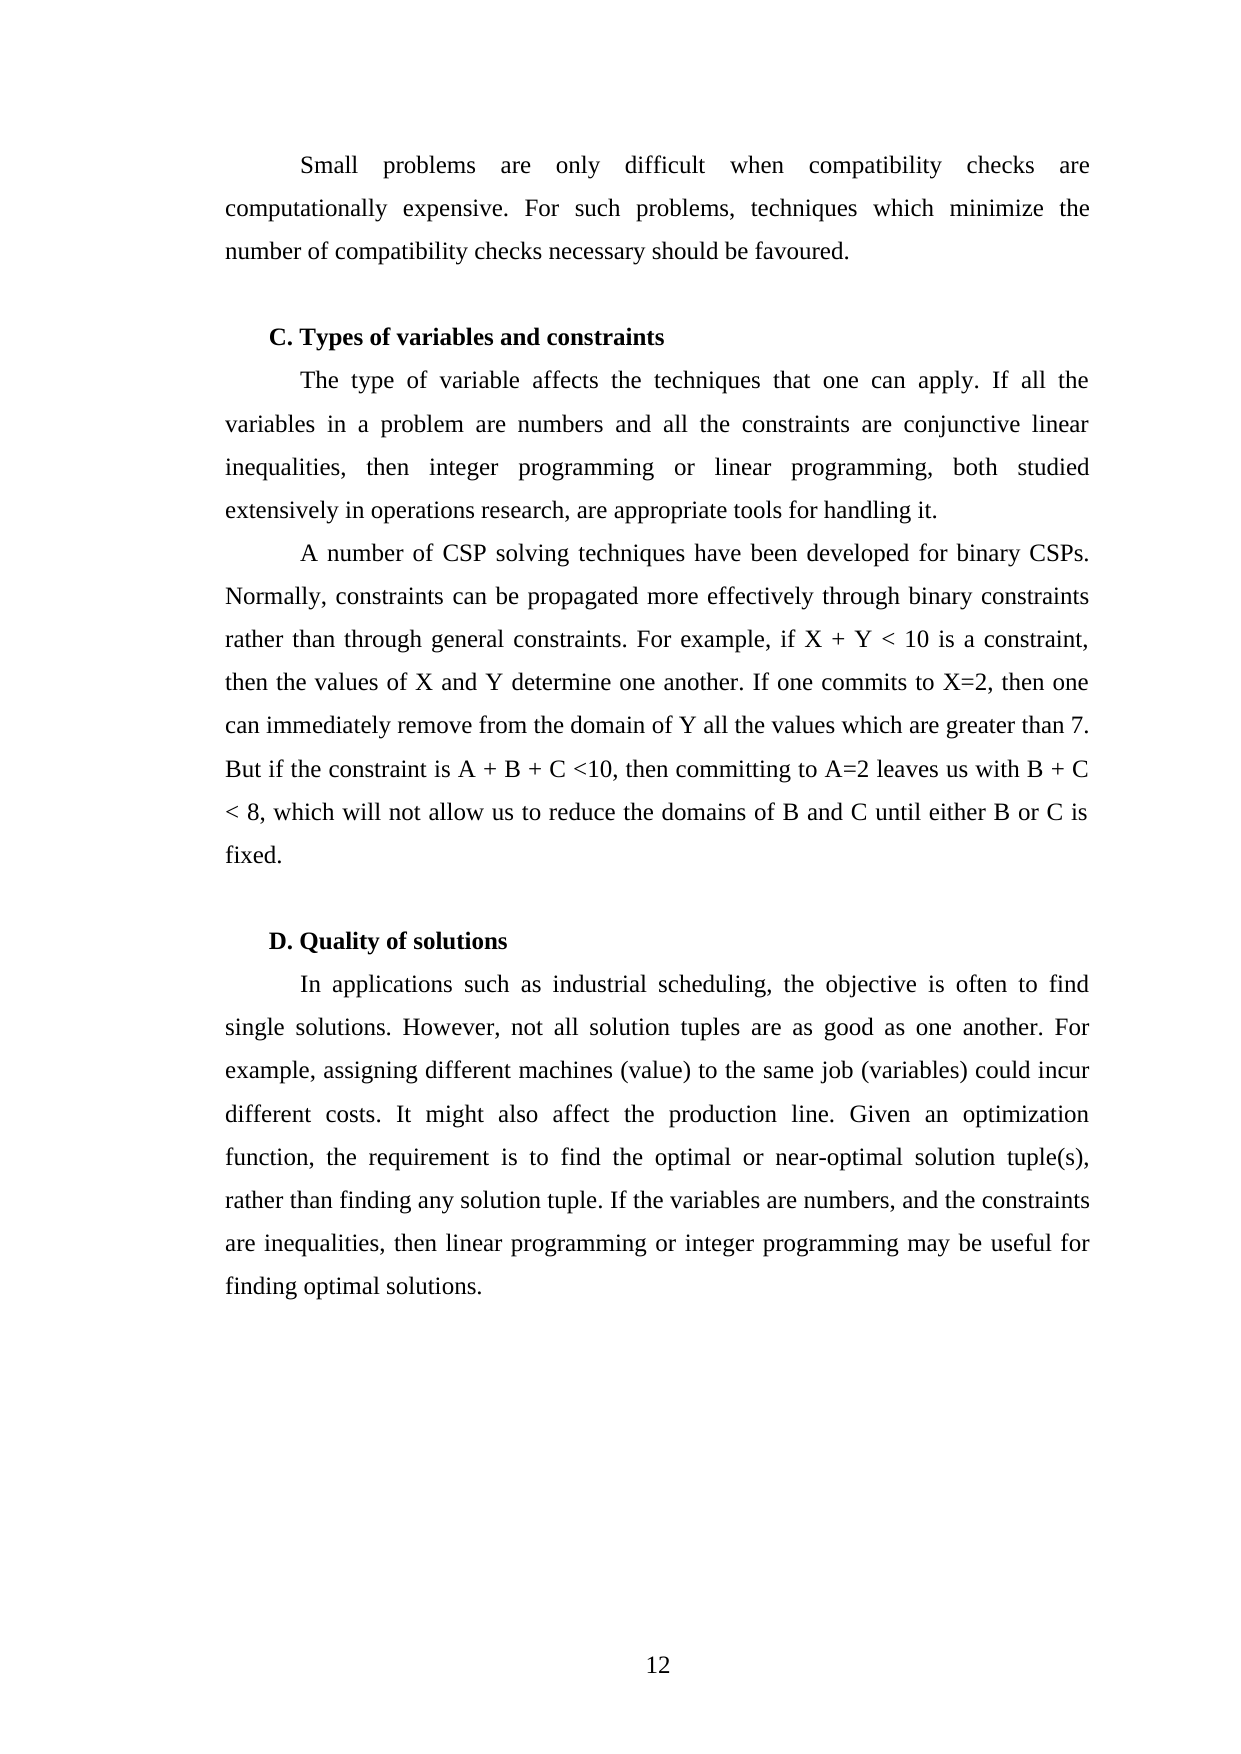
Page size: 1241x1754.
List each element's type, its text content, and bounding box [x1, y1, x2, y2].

text C. Types of variables and constraints [225, 322, 1091, 351]
text D. Quality of solutions [225, 926, 1091, 955]
text In applications such as industrial scheduling, the objective is often to find single solutions. However, not all solution tuples are as good as one another. For example, assigning different machines (value) to the same job (variables) could incur different costs. It might also affect the production line. Given an optimization function, the requirement is to find the optimal or near-optimal solution tuple(s), rather than finding any solution tuple. If the variables are numbers, and the constraints are inequalities, then linear programming or integer programming may be useful for finding optimal solutions. [225, 969, 1091, 1300]
text The type of variable affects the techniques that one can apply. If all the variables in a problem are numbers and all the constraints are conjunctive linear inequalities, then integer programming or linear programming, both studied extensively in operations research, are appropriate tools for handling it. [225, 366, 1091, 524]
text Small problems are only difficult when compatibility checks are computationally expensive. For such problems, techniques which minimize the number of compatibility checks necessary should be favoured. [225, 150, 1091, 265]
text A number of CSP solving techniques have been developed for binary CSPs. Normally, constraints can be propagated more effectively through binary constraints rather than through general constraints. For example, if X + Y < 10 is a constraint, then the values of X and Y determine one another. If one commits to X=2, then one can immediately remove from the domain of Y all the values which are greater than 7. But if the constraint is A + B + C <10, then committing to A=2 leaves us with B + C < 8, which will not allow us to reduce the domains of B and C until either B or C is fixed. [225, 538, 1091, 869]
